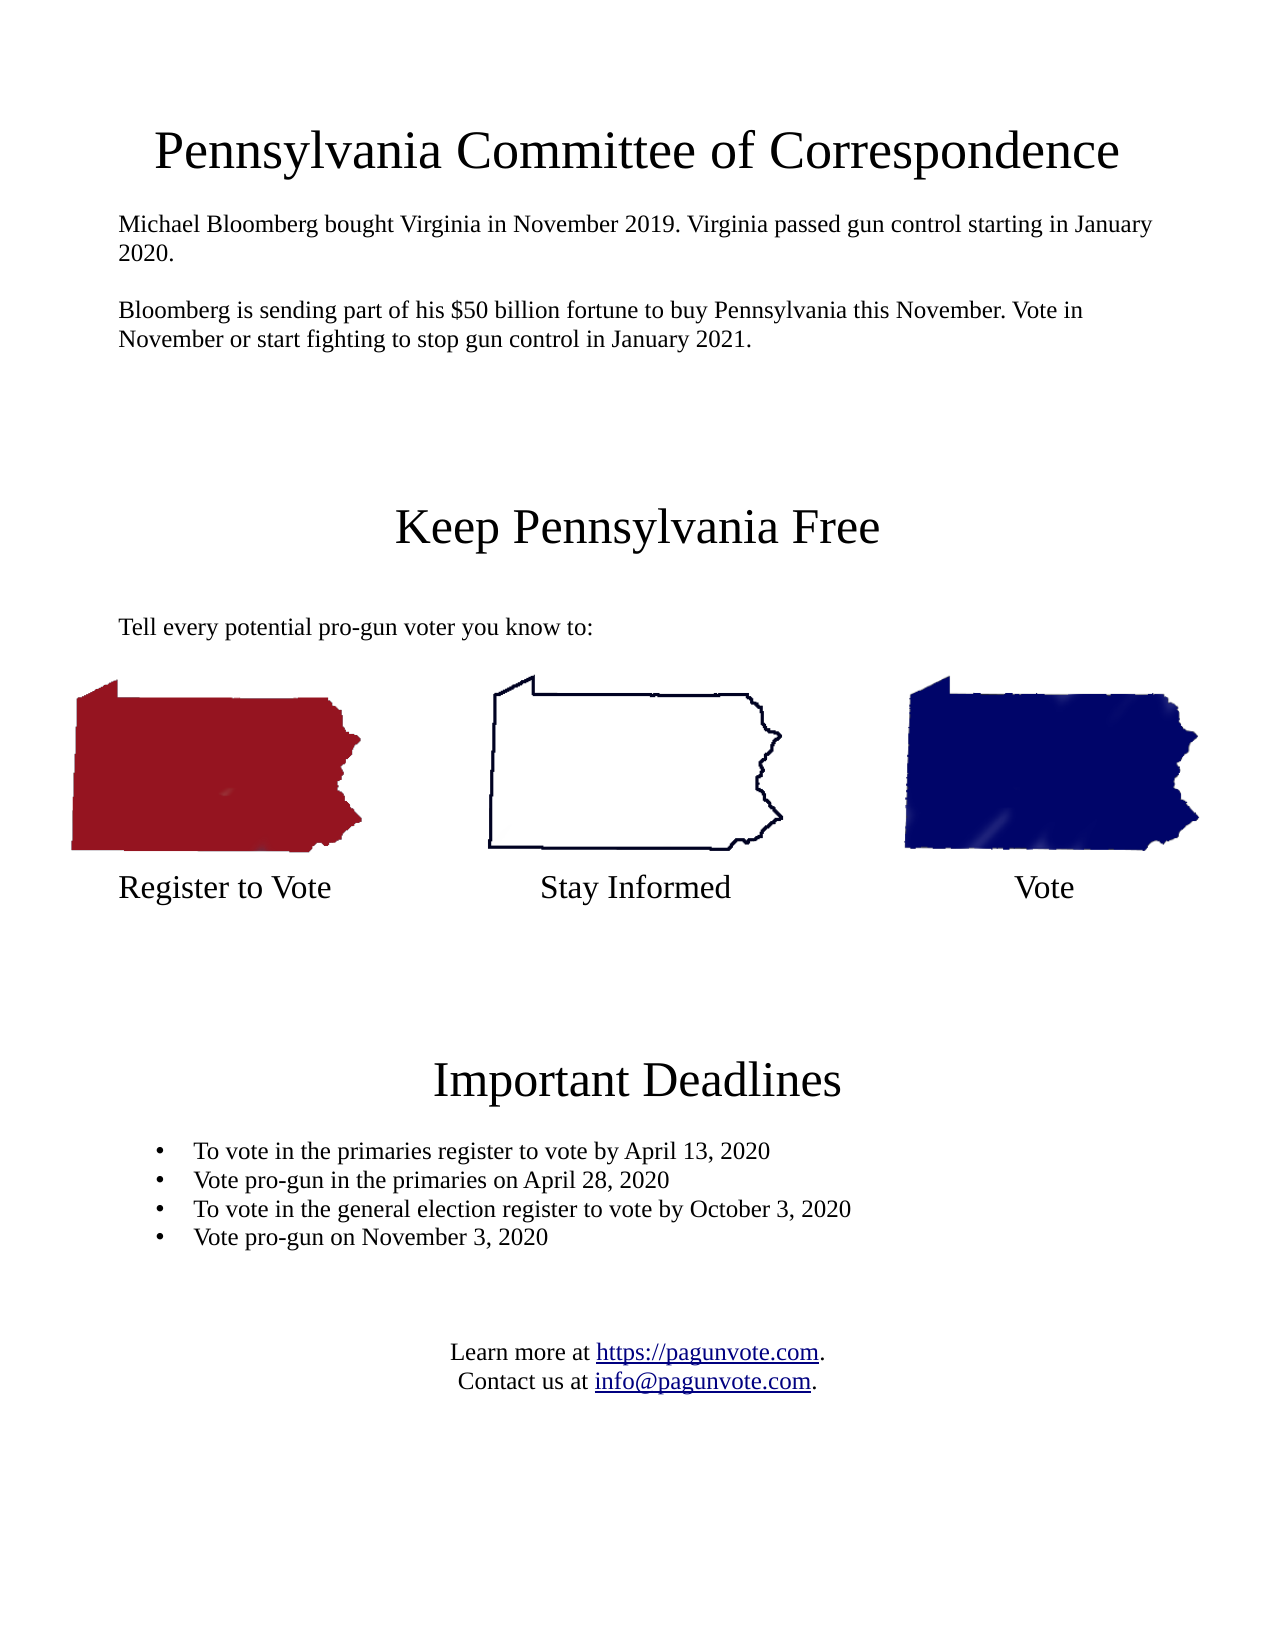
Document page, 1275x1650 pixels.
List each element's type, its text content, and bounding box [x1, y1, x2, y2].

list Vote pro-gun in the primaries on April 28, 2020 [156, 1165, 1157, 1194]
text Pennsylvania Committee of Correspondence [118, 118, 1157, 180]
list Vote pro-gun on November 3, 2020 [156, 1222, 1157, 1251]
text Tell every potential pro-gun voter you know to: [118, 612, 1157, 640]
text Important Deadlines [118, 1050, 1157, 1107]
list To vote in the general election register to vote by October 3, 2020 [156, 1194, 1157, 1222]
picture [455, 663, 814, 867]
list To vote in the primaries register to vote by April 13, 2020 [156, 1136, 1157, 1165]
picture [871, 663, 1230, 867]
text Michael Bloomberg bought Virginia in November 2019. Virginia passed gun control starting in January 2020. [118, 209, 1157, 267]
text Keep Pennsylvania Free [118, 497, 1157, 554]
text Contact us at info@pagunvote.com. [118, 1366, 1157, 1395]
picture [39, 668, 392, 868]
text Learn more at https://pagunvote.com. [118, 1337, 1157, 1366]
text Bloomberg is sending part of his $50 billion fortune to buy Pennsylvania this November. Vote in November or start fighting to stop gun control in January 2021. [118, 295, 1157, 353]
text Register to Vote Stay Informed Vote [118, 640, 1157, 906]
